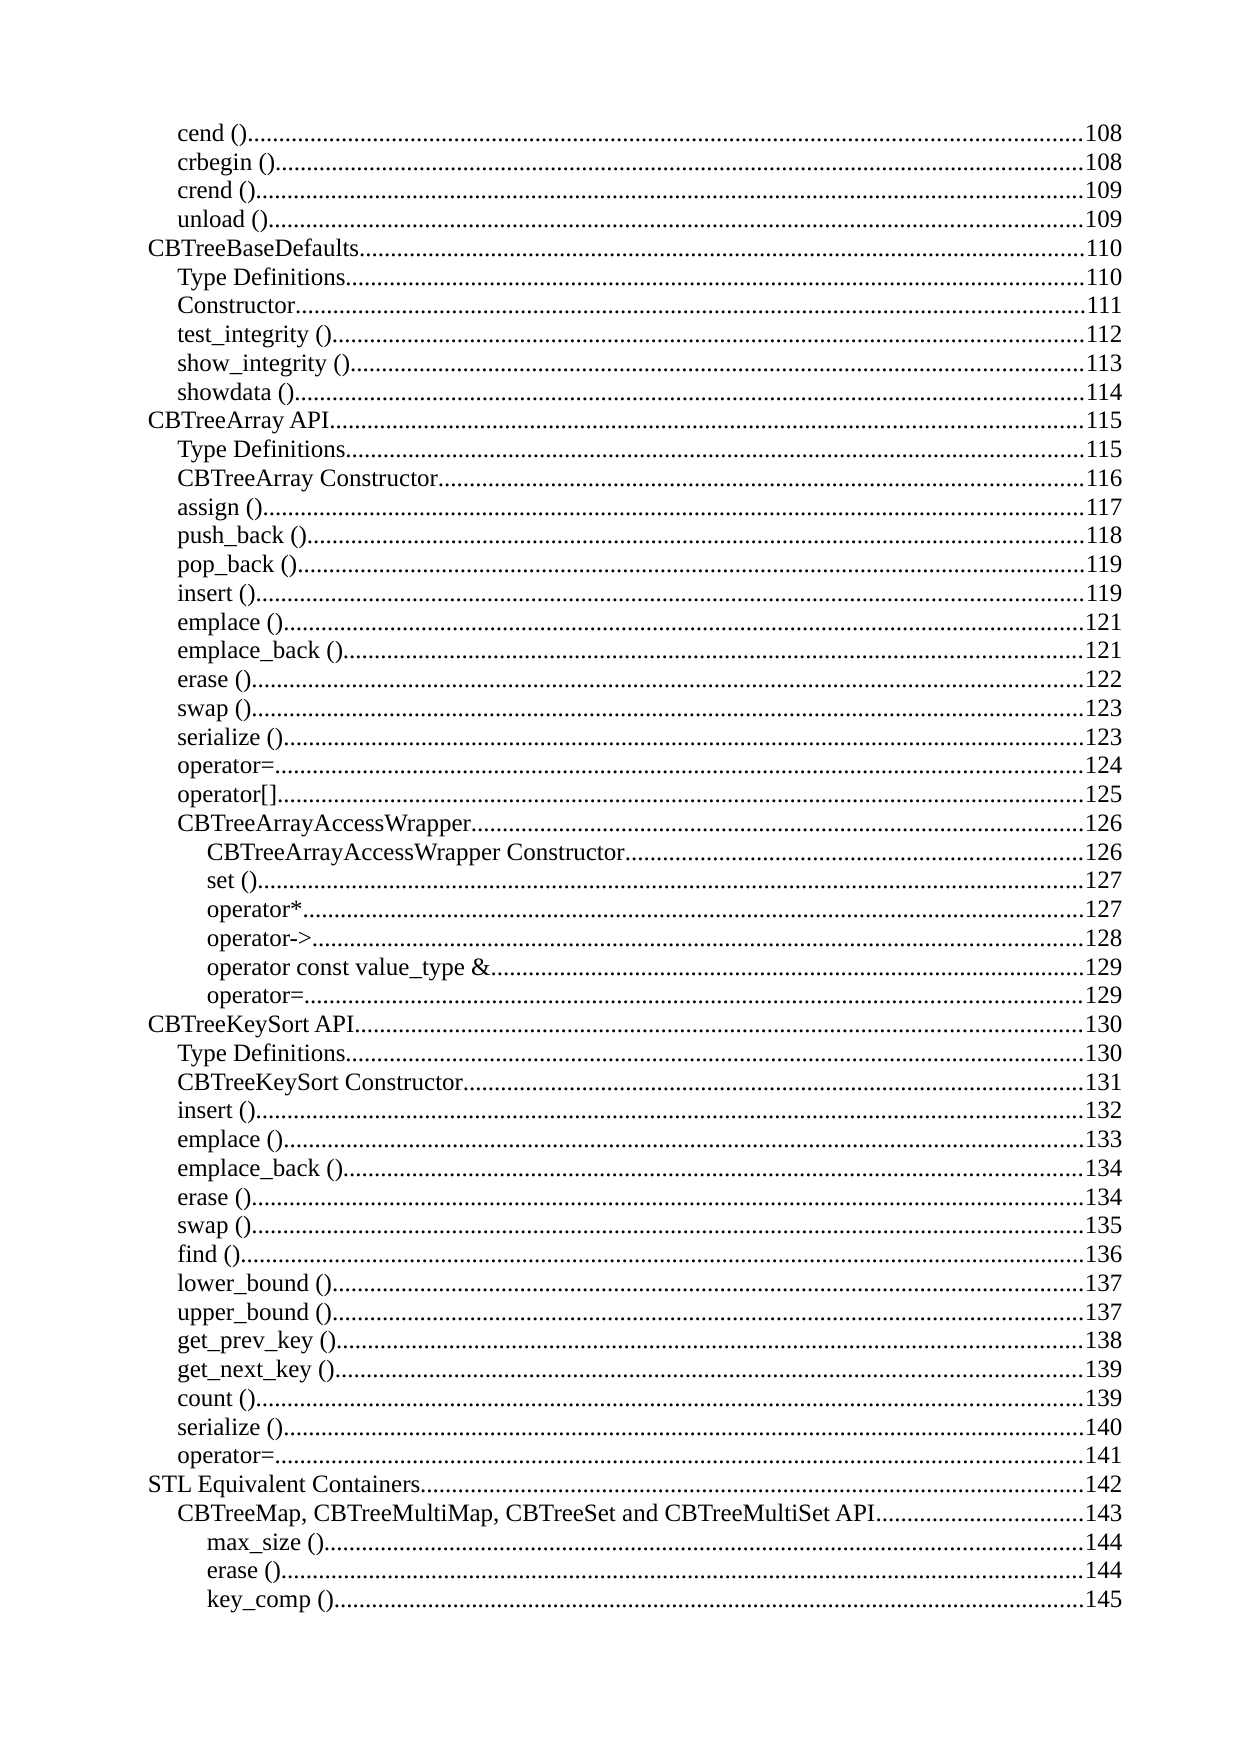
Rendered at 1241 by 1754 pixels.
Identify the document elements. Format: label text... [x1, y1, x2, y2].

text showdata () 114 [177, 377, 1122, 406]
text serialize () 123 [177, 722, 1122, 751]
text emplace () 133 [177, 1124, 1122, 1153]
text Constructor 111 [177, 291, 1122, 319]
text emplace_back () 121 [177, 636, 1122, 664]
text CBTreeMap, CBTreeMultiMap, CBTreeSet and CBTreeMultiSet API 143 [177, 1498, 1122, 1527]
text Type Definitions 130 [177, 1038, 1122, 1067]
text set () 127 [207, 866, 1122, 894]
text get_next_key () 139 [177, 1354, 1122, 1383]
text swap () 135 [177, 1211, 1122, 1239]
text crend () 109 [177, 176, 1122, 204]
text upper_bound () 137 [177, 1297, 1122, 1326]
text Type Definitions 115 [177, 434, 1122, 463]
text CBTreeArrayAccessWrapper Constructor 126 [207, 837, 1122, 866]
text CBTreeArray Constructor 116 [177, 463, 1122, 492]
text Type Definitions 110 [177, 262, 1122, 291]
text insert () 119 [177, 578, 1122, 607]
text operator= 124 [177, 751, 1122, 779]
text erase () 122 [177, 664, 1122, 693]
text emplace_back () 134 [177, 1153, 1122, 1182]
text key_comp () 145 [207, 1584, 1122, 1613]
text erase () 144 [207, 1556, 1122, 1584]
text crbegin () 108 [177, 147, 1122, 176]
text lower_bound () 137 [177, 1268, 1122, 1297]
text operator const value_type & 129 [207, 952, 1122, 981]
text erase () 134 [177, 1182, 1122, 1211]
text cend () 108 [177, 118, 1122, 147]
text emplace () 121 [177, 607, 1122, 636]
text operator* 127 [207, 894, 1122, 923]
text serialize () 140 [177, 1412, 1122, 1441]
text operator[] 125 [177, 779, 1122, 808]
text unload () 109 [177, 204, 1122, 233]
text operator= 129 [207, 981, 1122, 1009]
text CBTreeBaseDefaults 110 [148, 233, 1122, 262]
text insert () 132 [177, 1096, 1122, 1124]
text pop_back () 119 [177, 549, 1122, 578]
text push_back () 118 [177, 521, 1122, 549]
text CBTreeArrayAccessWrapper 126 [177, 808, 1122, 837]
text CBTreeKeySort API 130 [148, 1009, 1122, 1038]
text show_integrity () 113 [177, 348, 1122, 377]
text STL Equivalent Containers 142 [148, 1469, 1122, 1498]
text operator= 141 [177, 1441, 1122, 1469]
text CBTreeArray API 115 [148, 406, 1122, 434]
text test_integrity () 112 [177, 319, 1122, 348]
text assign () 117 [177, 492, 1122, 521]
text operator-> 128 [207, 923, 1122, 952]
text max_size () 144 [207, 1527, 1122, 1556]
text CBTreeKeySort Constructor 131 [177, 1067, 1122, 1096]
text swap () 123 [177, 693, 1122, 722]
text find () 136 [177, 1239, 1122, 1268]
text get_prev_key () 138 [177, 1326, 1122, 1354]
text count () 139 [177, 1383, 1122, 1412]
